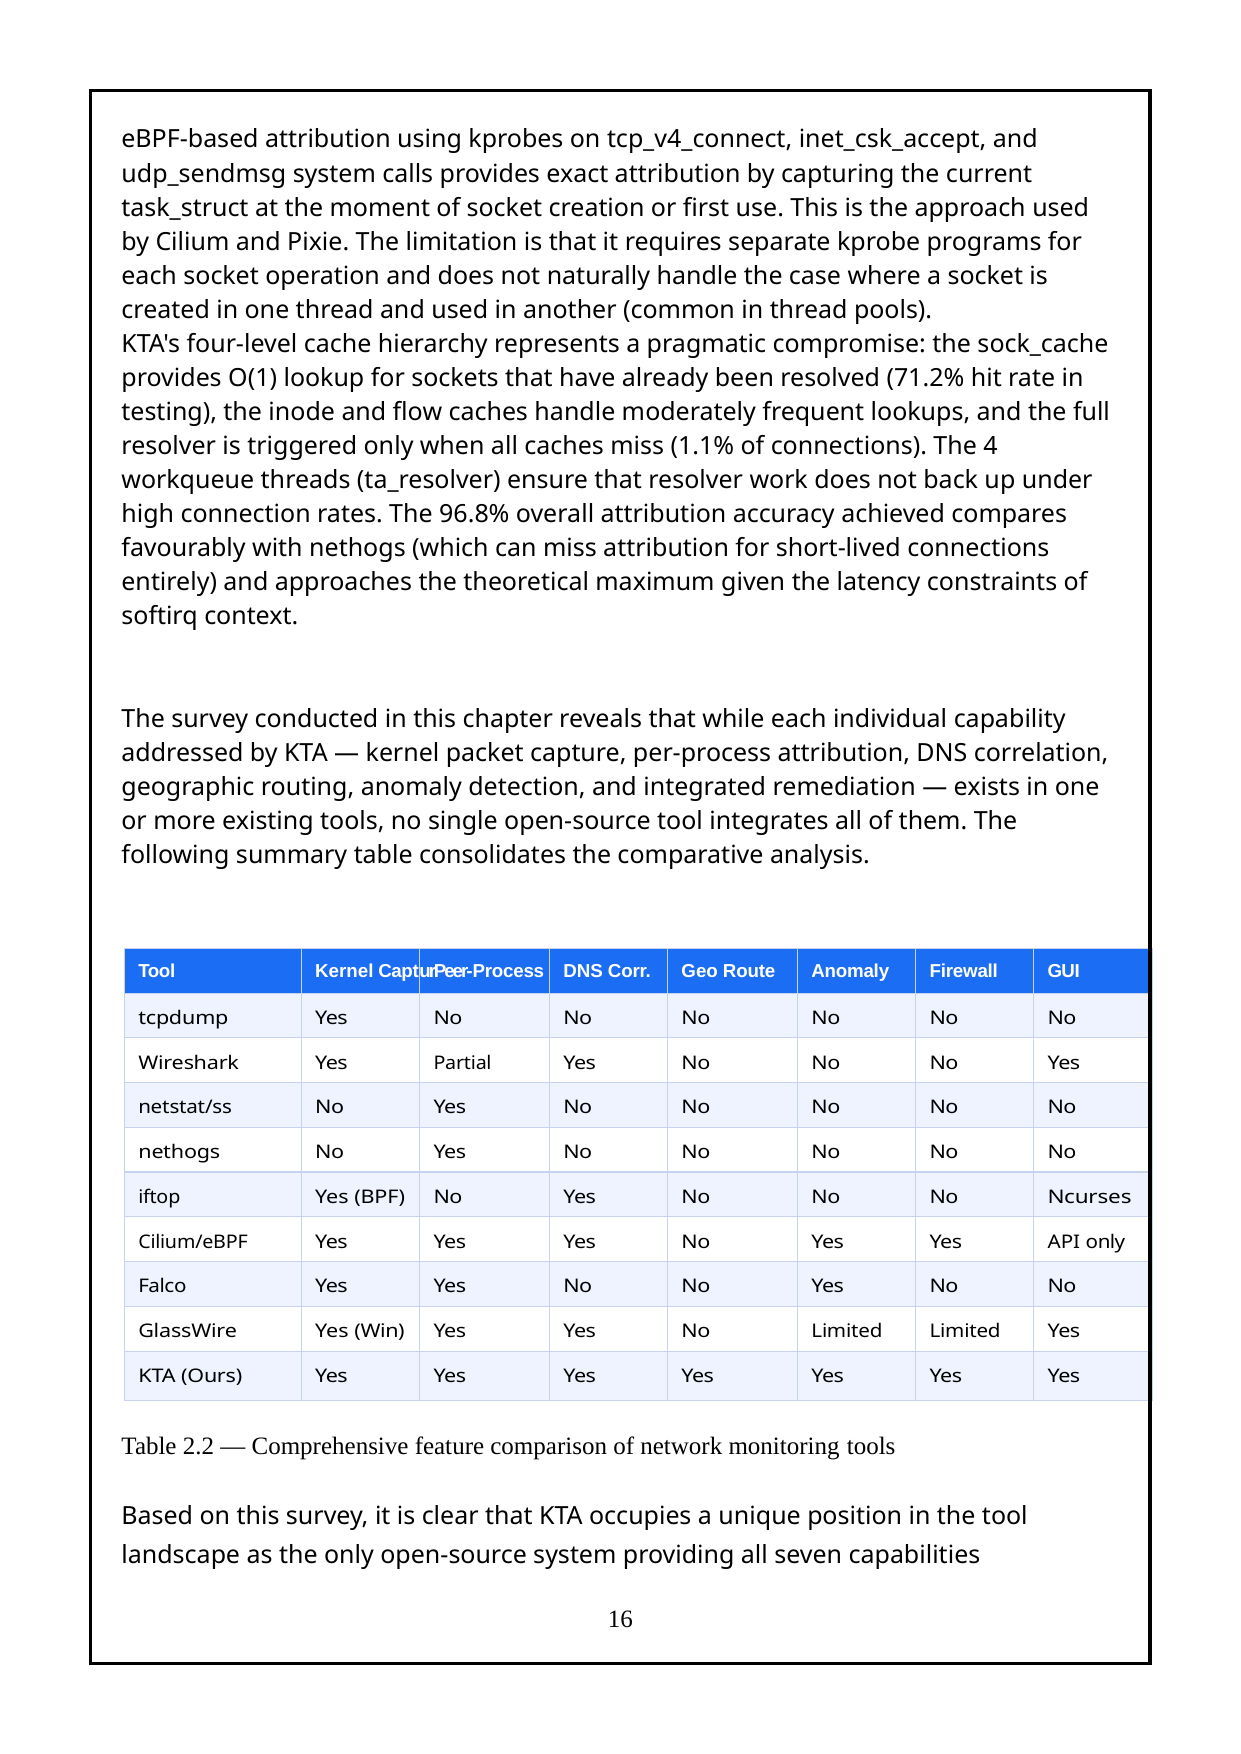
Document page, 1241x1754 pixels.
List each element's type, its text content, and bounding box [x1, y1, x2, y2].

table_header urPeer-Process [420, 949, 549, 993]
table_cell No [798, 994, 915, 1037]
table_cell No [668, 1307, 797, 1351]
table_cell Yes [550, 1352, 667, 1400]
table_cell Yes [550, 1217, 667, 1261]
table_cell Yes [302, 1352, 419, 1400]
table_cell Yes (BPF) [302, 1173, 419, 1216]
table_cell Yes [798, 1352, 915, 1400]
table_cell Yes [420, 1128, 549, 1171]
table_header Firewall [916, 949, 1033, 993]
table_cell Yes [302, 1262, 419, 1306]
table_cell Yes (Win) [302, 1307, 419, 1351]
table_cell Yes [668, 1352, 797, 1400]
table_header Tool [125, 949, 301, 993]
text Based on this survey, it is clear that KTA occupies a unique position in the tool landscape as the only open-source system providing all seven capabilities [121, 1498, 1119, 1571]
table_cell Yes [1034, 1038, 1148, 1082]
table_cell KTA (Ours) [125, 1352, 301, 1400]
table_cell No [302, 1128, 419, 1171]
table_cell Yes [302, 1038, 419, 1082]
table_cell Cilium/eBPF [125, 1217, 301, 1261]
table_cell No [916, 1038, 1033, 1082]
table_header Kernel Capt [302, 949, 419, 993]
table_cell No [798, 1173, 915, 1216]
table_cell Limited [916, 1307, 1033, 1351]
table_cell nethogs [125, 1128, 301, 1171]
table_cell No [550, 1083, 667, 1127]
table_cell No [668, 994, 797, 1037]
table_cell No [420, 1173, 549, 1216]
table_header GUI [1034, 949, 1148, 993]
table_cell Yes [302, 994, 419, 1037]
table_cell Limited [798, 1307, 915, 1351]
table_cell No [668, 1217, 797, 1261]
table_cell No [668, 1262, 797, 1306]
table_cell No [668, 1038, 797, 1082]
table_header Geo Route [668, 949, 797, 993]
table_cell iftop [125, 1173, 301, 1216]
table_cell No [668, 1173, 797, 1216]
table_cell Yes [916, 1217, 1033, 1261]
table_cell tcpdump [125, 994, 301, 1037]
table_cell No [302, 1083, 419, 1127]
table_cell Yes [550, 1038, 667, 1082]
table_cell No [916, 1083, 1033, 1127]
table_cell Falco [125, 1262, 301, 1306]
table_cell Yes [798, 1217, 915, 1261]
table_cell No [1034, 1262, 1148, 1306]
table_cell No [550, 994, 667, 1037]
table_cell Ncurses [1034, 1173, 1148, 1216]
table_cell No [798, 1083, 915, 1127]
table_cell No [550, 1128, 667, 1171]
table_cell No [798, 1128, 915, 1171]
table_cell No [916, 1173, 1033, 1216]
table_cell No [1034, 1083, 1148, 1127]
text eBPF-based attribution using kprobes on tcp_v4_connect, inet_csk_accept, and udp_sendmsg system calls provides exact attribution by capturing the current task_struct at the moment of socket creation or first use. This is the approach used [121, 121, 1119, 223]
table_header DNS Corr. [550, 949, 667, 993]
table_cell Yes [420, 1262, 549, 1306]
table_cell No [916, 1262, 1033, 1306]
text The survey conducted in this chapter reveals that while each individual capability addressed by KTA — kernel packet capture, per-process attribution, DNS correlation, geographic routing, anomaly detection, and integrated remediation — exists in one or more existing tools, no single open-source tool integrates all of them. The following summary table consolidates the comparative analysis. [121, 700, 1119, 871]
table_cell No [668, 1128, 797, 1171]
table_cell No [1034, 1128, 1148, 1171]
table_cell Yes [420, 1307, 549, 1351]
table_cell Yes [916, 1352, 1033, 1400]
table_cell Yes [1034, 1352, 1148, 1400]
table_cell No [550, 1262, 667, 1306]
table_cell API only [1034, 1217, 1148, 1261]
table_cell Partial [420, 1038, 549, 1082]
table_cell Yes [420, 1217, 549, 1261]
table_cell Yes [550, 1173, 667, 1216]
table_cell Yes [1034, 1307, 1148, 1351]
table_cell No [668, 1083, 797, 1127]
table_cell netstat/ss [125, 1083, 301, 1127]
table_cell Yes [798, 1262, 915, 1306]
table_cell Yes [302, 1217, 419, 1261]
table_cell GlassWire [125, 1307, 301, 1351]
table_cell No [798, 1038, 915, 1082]
text by Cilium and Pixie. The limitation is that it requires separate kprobe programs for each socket operation and does not naturally handle the case where a socket is created in one thread and used in another (common in thread pools). [121, 223, 1119, 326]
table_cell No [1034, 994, 1148, 1037]
text KTA's four-level cache hierarchy represents a pragmatic compromise: the sock_cache provides O(1) lookup for sockets that have already been resolved (71.2% hit rate in testing), the inode and flow caches handle moderately frequent lookups, and the full resolver is triggered only when all caches miss (1.1% of connections). The 4 workqueue threads (ta_resolver) ensure that resolver work does not back up under high connection rates. The 96.8% overall attribution accuracy achieved compares favourably with nethogs (which can miss attribution for short-lived connections entirely) and approaches the theoretical maximum given the latency constraints of softirq context. [121, 326, 1119, 632]
table_cell Wireshark [125, 1038, 301, 1082]
table_cell No [916, 1128, 1033, 1171]
table_cell Yes [420, 1352, 549, 1400]
text Table 2.2 — Comprehensive feature comparison of network monitoring tools [121, 1431, 1119, 1460]
table_header Anomaly [798, 949, 915, 993]
table_cell Yes [420, 1083, 549, 1127]
table_cell No [916, 994, 1033, 1037]
table_cell No [420, 994, 549, 1037]
table_cell Yes [550, 1307, 667, 1351]
